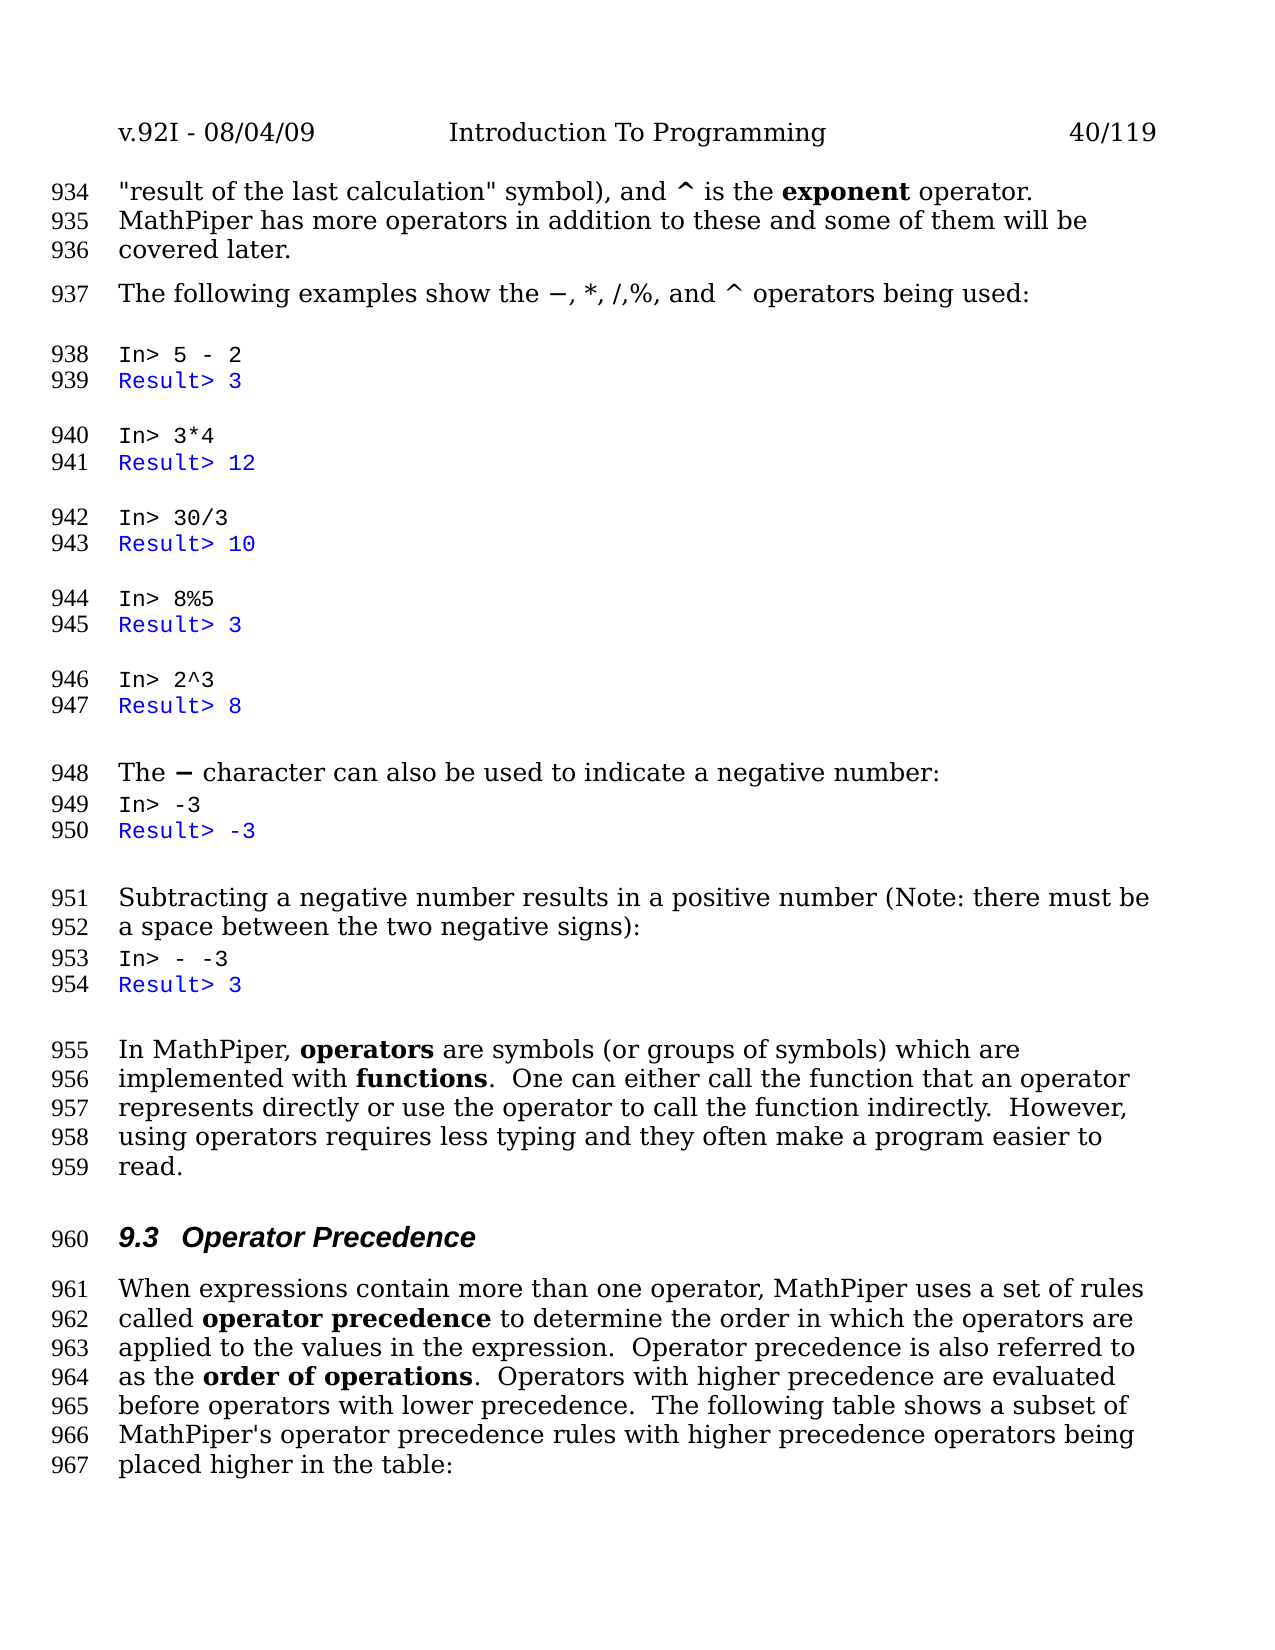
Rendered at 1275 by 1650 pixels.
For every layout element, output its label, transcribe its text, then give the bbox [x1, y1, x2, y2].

text Result> 12 [118, 451, 1157, 477]
text In> 30/3 [118, 506, 1157, 532]
text Result> 3 [118, 974, 1157, 1000]
text In MathPiper, operators are symbols (or groups of symbols) which are implemented with functions. One can either call the function that an operator represents directly or use the operator to call the function indirectly. However, using operators requires less typing and they often make a program easier to read. [118, 1034, 1157, 1181]
text Result> 8 [118, 694, 1157, 720]
text In> 3*4 [118, 425, 1157, 451]
text In> -3 [118, 793, 1157, 819]
subtitle Operator Precedence [118, 1220, 1157, 1253]
text The − character can also be used to indicate a negative number: [118, 758, 1157, 787]
text Result> 3 [118, 370, 1157, 396]
text In> 5 - 2 [118, 344, 1157, 370]
text In> 2^3 [118, 668, 1157, 694]
text When expressions contain more than one operator, MathPiper uses a set of rules called operator precedence to determine the order in which the operators are applied to the values in the expression. Operator precedence is also referred to as the order of operations. Operators with higher precedence are evaluated before operators with lower precedence. The following table shows a subset of MathPiper's operator precedence rules with higher precedence operators being placed higher in the table: [118, 1274, 1157, 1479]
text Result> 10 [118, 532, 1157, 558]
text In> - -3 [118, 948, 1157, 974]
text "result of the last calculation" symbol), and ^ is the exponent operator. MathPiper has more operators in addition to these and some of them will be covered later. [118, 177, 1157, 264]
text Result> -3 [118, 819, 1157, 845]
text Result> 3 [118, 613, 1157, 639]
text In> 8%5 [118, 587, 1157, 613]
text Subtracting a negative number results in a positive number (Note: there must be a space between the two negative signs): [118, 883, 1157, 942]
text The following examples show the −, *, /,%, and ^ operators being used: [118, 279, 1157, 309]
